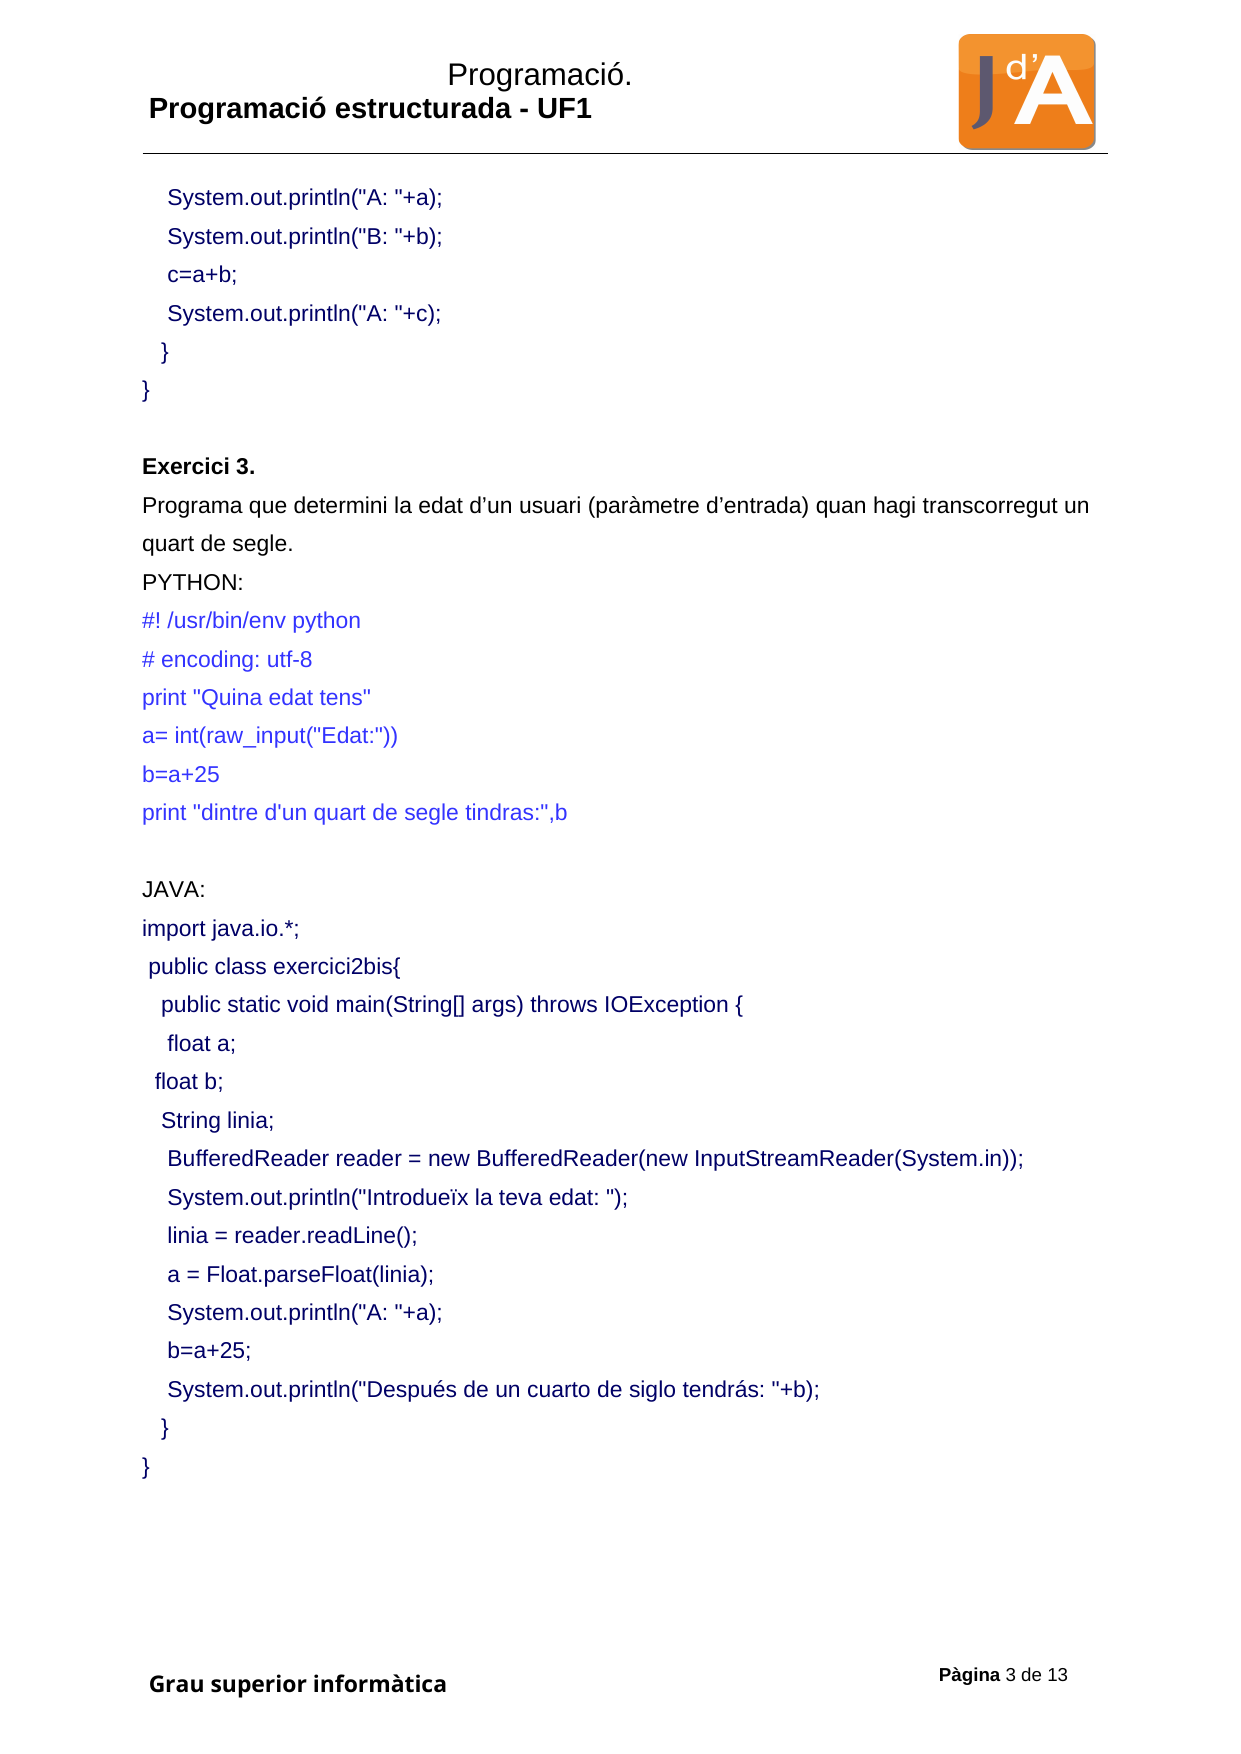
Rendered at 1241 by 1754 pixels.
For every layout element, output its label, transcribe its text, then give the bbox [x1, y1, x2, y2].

text BufferedReader reader = new BufferedReader(new InputStreamReader(System.in)); [142, 1146, 1107, 1172]
text # encoding: utf-8 [142, 646, 1107, 672]
text a = Float.parseFloat(linia); [142, 1261, 1107, 1287]
text print "Quina edat tens" [142, 685, 1107, 710]
text c=a+b; [142, 262, 1107, 287]
text } [142, 1453, 1107, 1479]
text Programa que determini la edat d’un usuari (paràmetre d’entrada) quan hagi transcorregut un quart de segle. [142, 492, 1107, 557]
text linia = reader.readLine(); [142, 1223, 1107, 1248]
text System.out.println("Introdueïx la teva edat: "); [142, 1184, 1107, 1210]
text float a; [142, 1031, 1107, 1056]
text System.out.println("A: "+a); [142, 185, 1107, 211]
text b=a+25 [142, 762, 1107, 787]
text System.out.println("Después de un cuarto de siglo tendrás: "+b); [142, 1377, 1107, 1402]
text public class exercici2bis{ [142, 954, 1107, 979]
text Exercici 3. [142, 454, 1107, 480]
text System.out.println("A: "+a); [142, 1300, 1107, 1325]
text System.out.println("B: "+b); [142, 223, 1107, 249]
text a= int(raw_input("Edat:")) [142, 723, 1107, 749]
text } [142, 339, 1107, 364]
text } [142, 377, 1107, 403]
text } [142, 1415, 1107, 1441]
text float b; [142, 1069, 1107, 1095]
text b=a+25; [142, 1338, 1107, 1364]
text print "dintre d'un quart de segle tindras:",b [142, 800, 1107, 826]
text String linia; [142, 1107, 1107, 1133]
text JAVA: [142, 877, 1107, 902]
text import java.io.*; [142, 915, 1107, 941]
text System.out.println("A: "+c); [142, 300, 1107, 326]
picture [958, 34, 1096, 150]
text public static void main(String[] args) throws IOException { [142, 992, 1107, 1018]
text PYTHON: [142, 569, 1107, 595]
text #! /usr/bin/env python [142, 608, 1107, 633]
